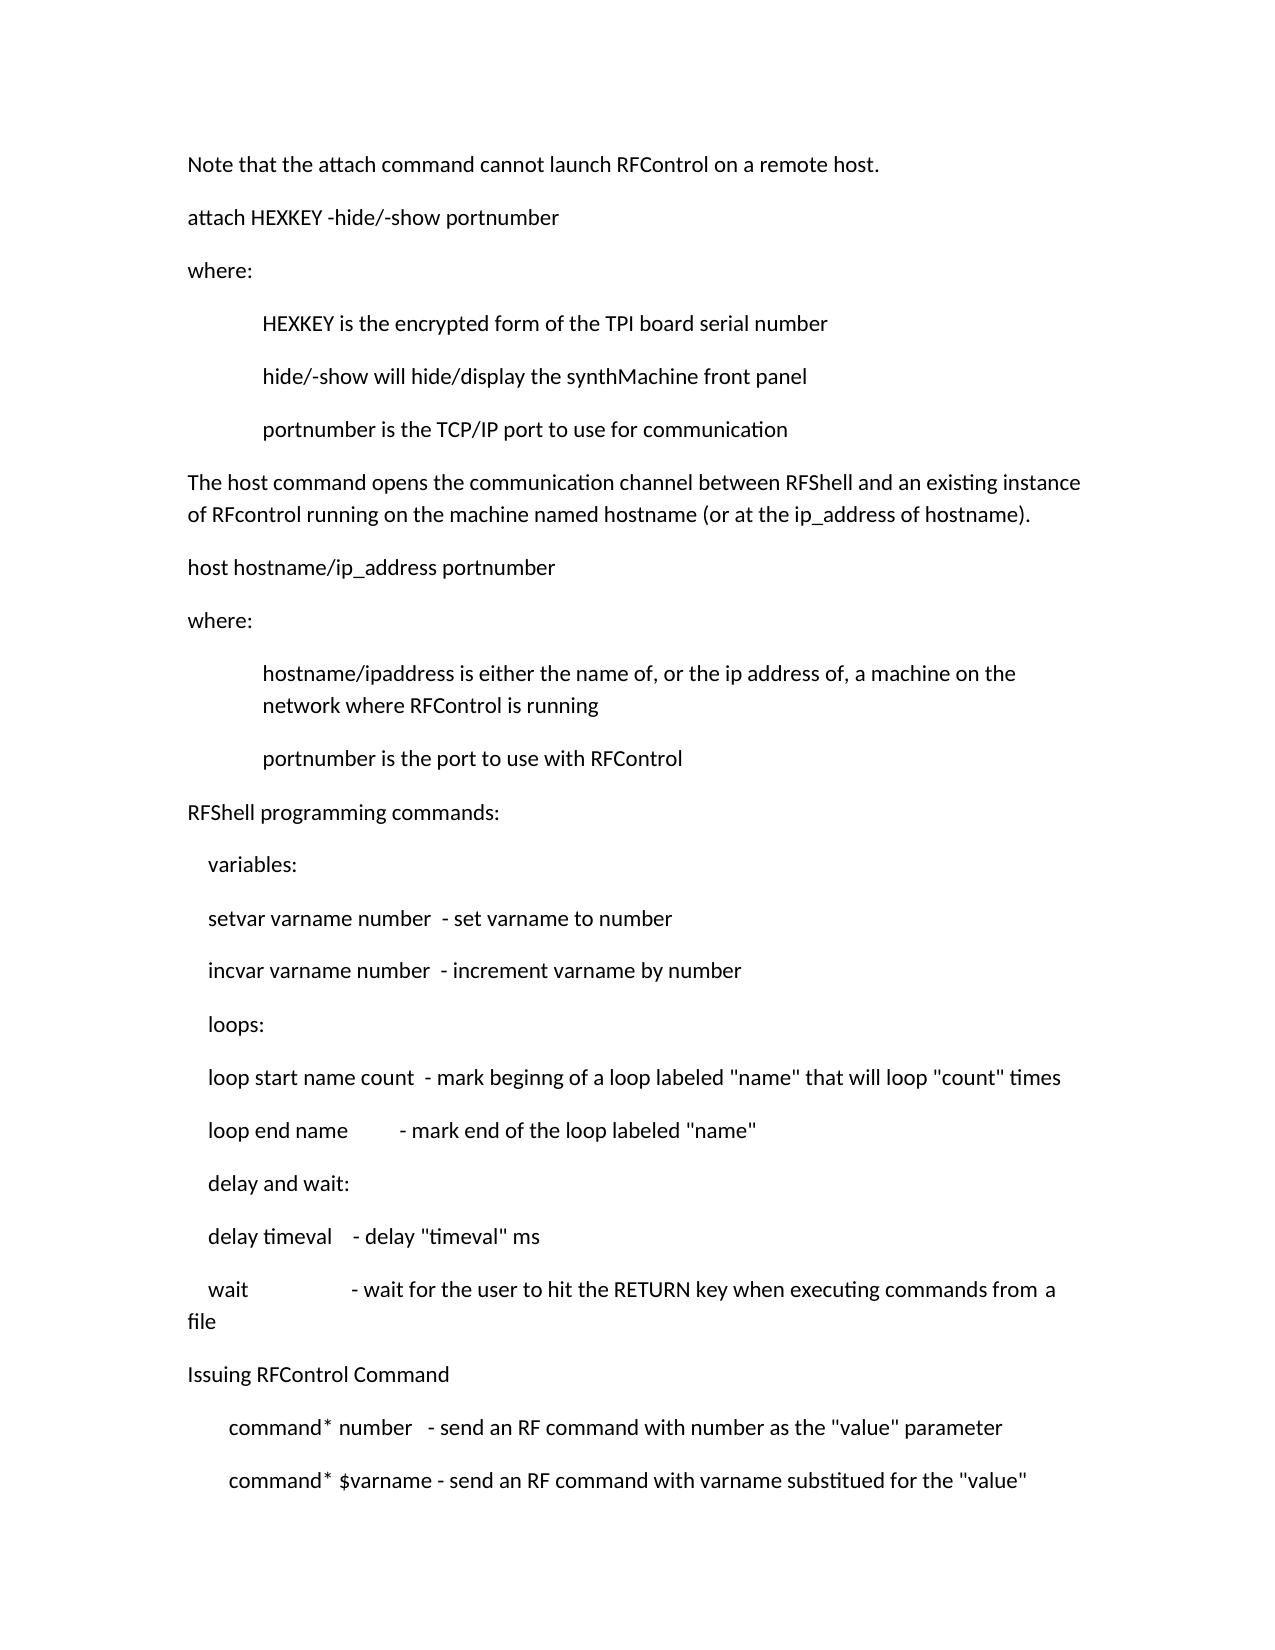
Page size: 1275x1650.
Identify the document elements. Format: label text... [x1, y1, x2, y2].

text portnumber is the TCP/IP port to use for communication [262, 415, 1087, 443]
text delay and wait: [187, 1169, 1087, 1197]
text loop start name count - mark beginng of a loop labeled "name" that will loop "count" times [187, 1063, 1087, 1091]
text host hostname/ip_address portnumber [187, 553, 1087, 581]
text command* number - send an RF command with number as the "value" parameter [187, 1413, 1087, 1441]
text wait - wait for the user to hit the RETURN key when executing commands from a file [187, 1275, 1087, 1335]
text hostname/ipaddress is either the name of, or the ip address of, a machine on the network where RFControl is running [262, 659, 1087, 719]
text HEXKEY is the encrypted form of the TPI board serial number [262, 309, 1087, 337]
text delay timeval - delay "timeval" ms [187, 1222, 1087, 1250]
text portnumber is the port to use with RFControl [262, 744, 1087, 773]
text hide/-show will hide/display the synthMachine front panel [262, 362, 1087, 390]
text RFShell programming commands: [187, 798, 1087, 826]
text where: [187, 256, 1087, 284]
text The host command opens the communication channel between RFShell and an existing instance of RFcontrol running on the machine named hostname (or at the ip_address of hostname). [187, 468, 1087, 528]
text Note that the attach command cannot launch RFControl on a remote host. [187, 150, 1087, 178]
text where: [187, 606, 1087, 634]
text command* $varname - send an RF command with varname substitued for the "value" [187, 1466, 1087, 1494]
text setvar varname number - set varname to number [187, 904, 1087, 932]
text incvar varname number - increment varname by number [187, 957, 1087, 985]
text attach HEXKEY -hide/-show portnumber [187, 203, 1087, 231]
text loops: [187, 1010, 1087, 1038]
text loop end name - mark end of the loop labeled "name" [187, 1116, 1087, 1144]
text Issuing RFControl Command [187, 1360, 1087, 1388]
text variables: [187, 851, 1087, 879]
